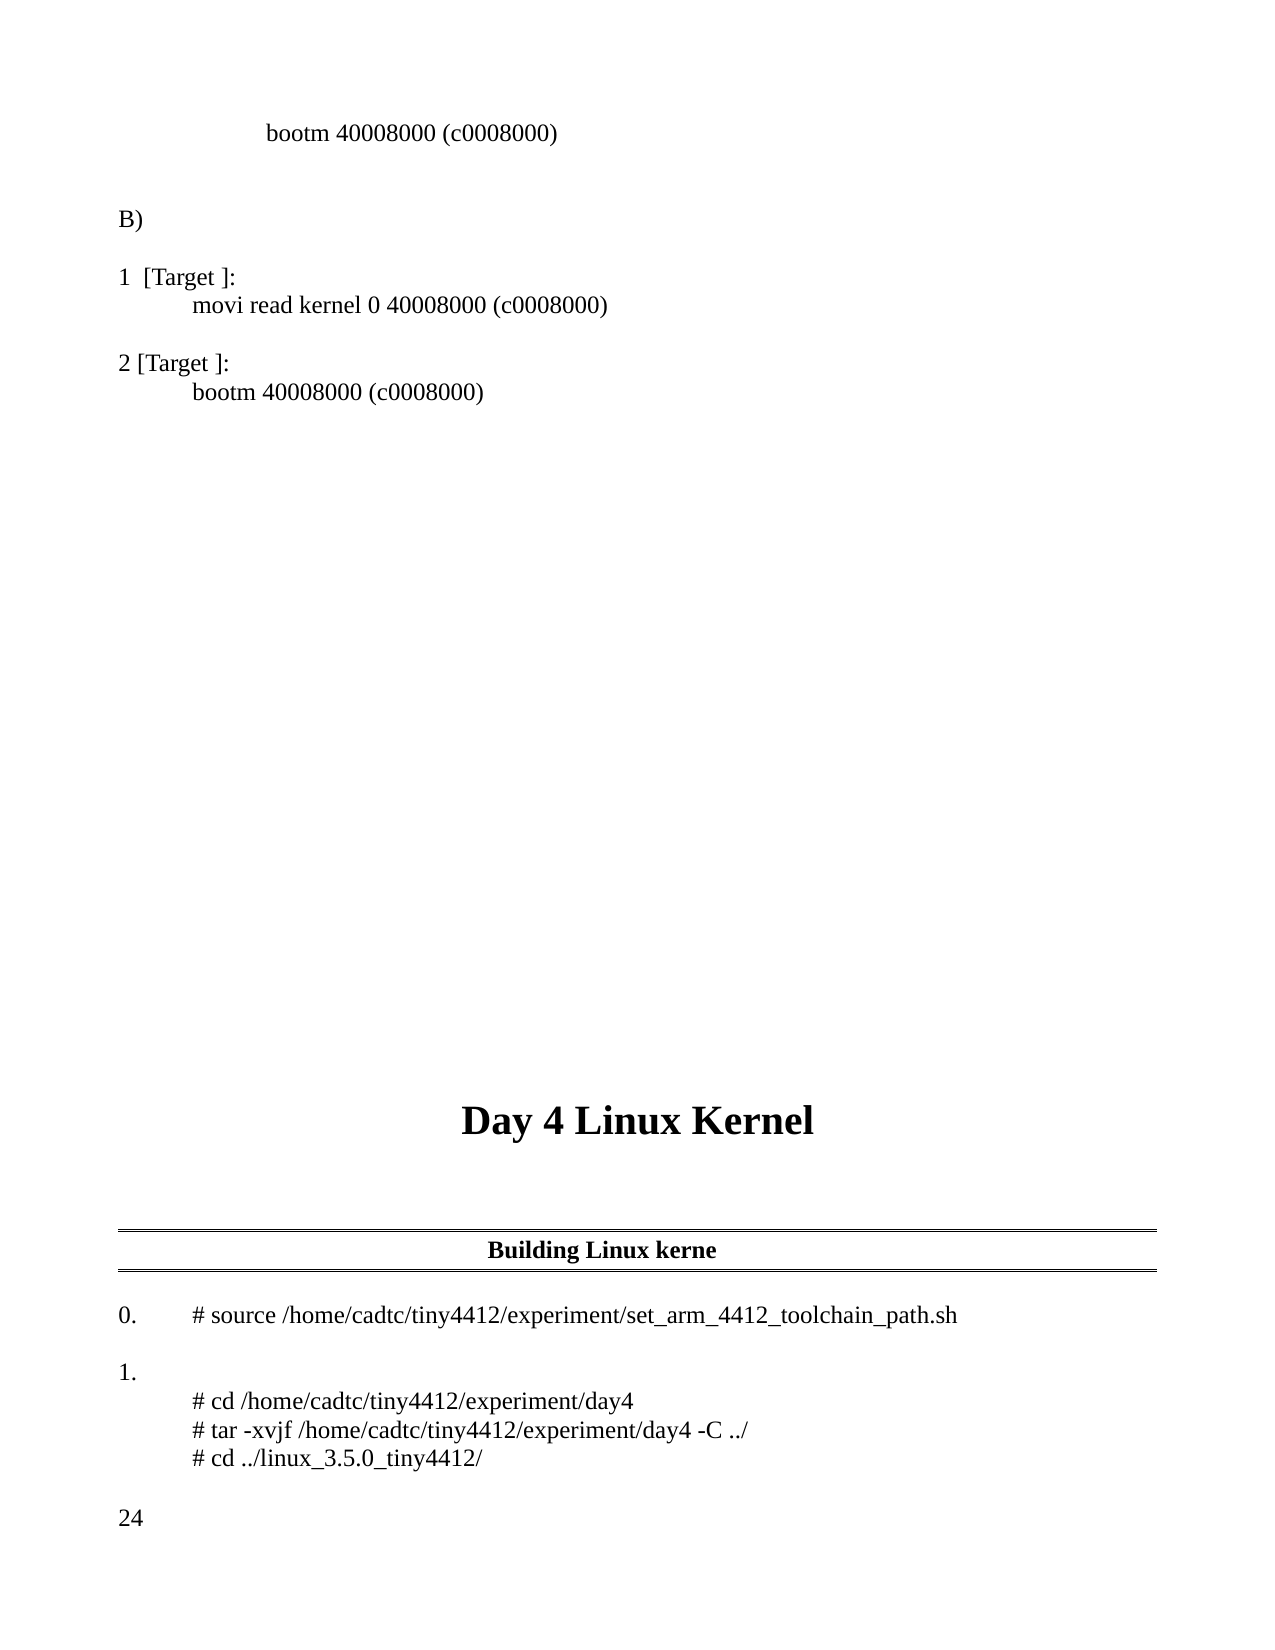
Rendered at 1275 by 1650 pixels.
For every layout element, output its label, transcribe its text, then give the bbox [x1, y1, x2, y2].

text # cd /home/cadtc/tiny4412/experiment/day4 [118, 1386, 1157, 1415]
text bootm 40008000 (c0008000) [118, 118, 1157, 147]
text bootm 40008000 (c0008000) [118, 377, 1157, 406]
text 0. # source /home/cadtc/tiny4412/experiment/set_arm_4412_toolchain_path.sh [118, 1300, 1157, 1328]
text 2 [Target ]: [118, 348, 1157, 377]
text 1. [118, 1357, 1157, 1386]
text Building Linux kerne [118, 1232, 1157, 1269]
text # tar -xvjf /home/cadtc/tiny4412/experiment/day4 -C ../ [118, 1415, 1157, 1443]
text movi read kernel 0 40008000 (c0008000) [118, 291, 1157, 319]
text # cd ../linux_3.5.0_tiny4412/ [118, 1443, 1157, 1472]
text Day 4 Linux Kernel [118, 1096, 1157, 1143]
text 1 [Target ]: [118, 262, 1157, 291]
text B) [118, 204, 1157, 233]
